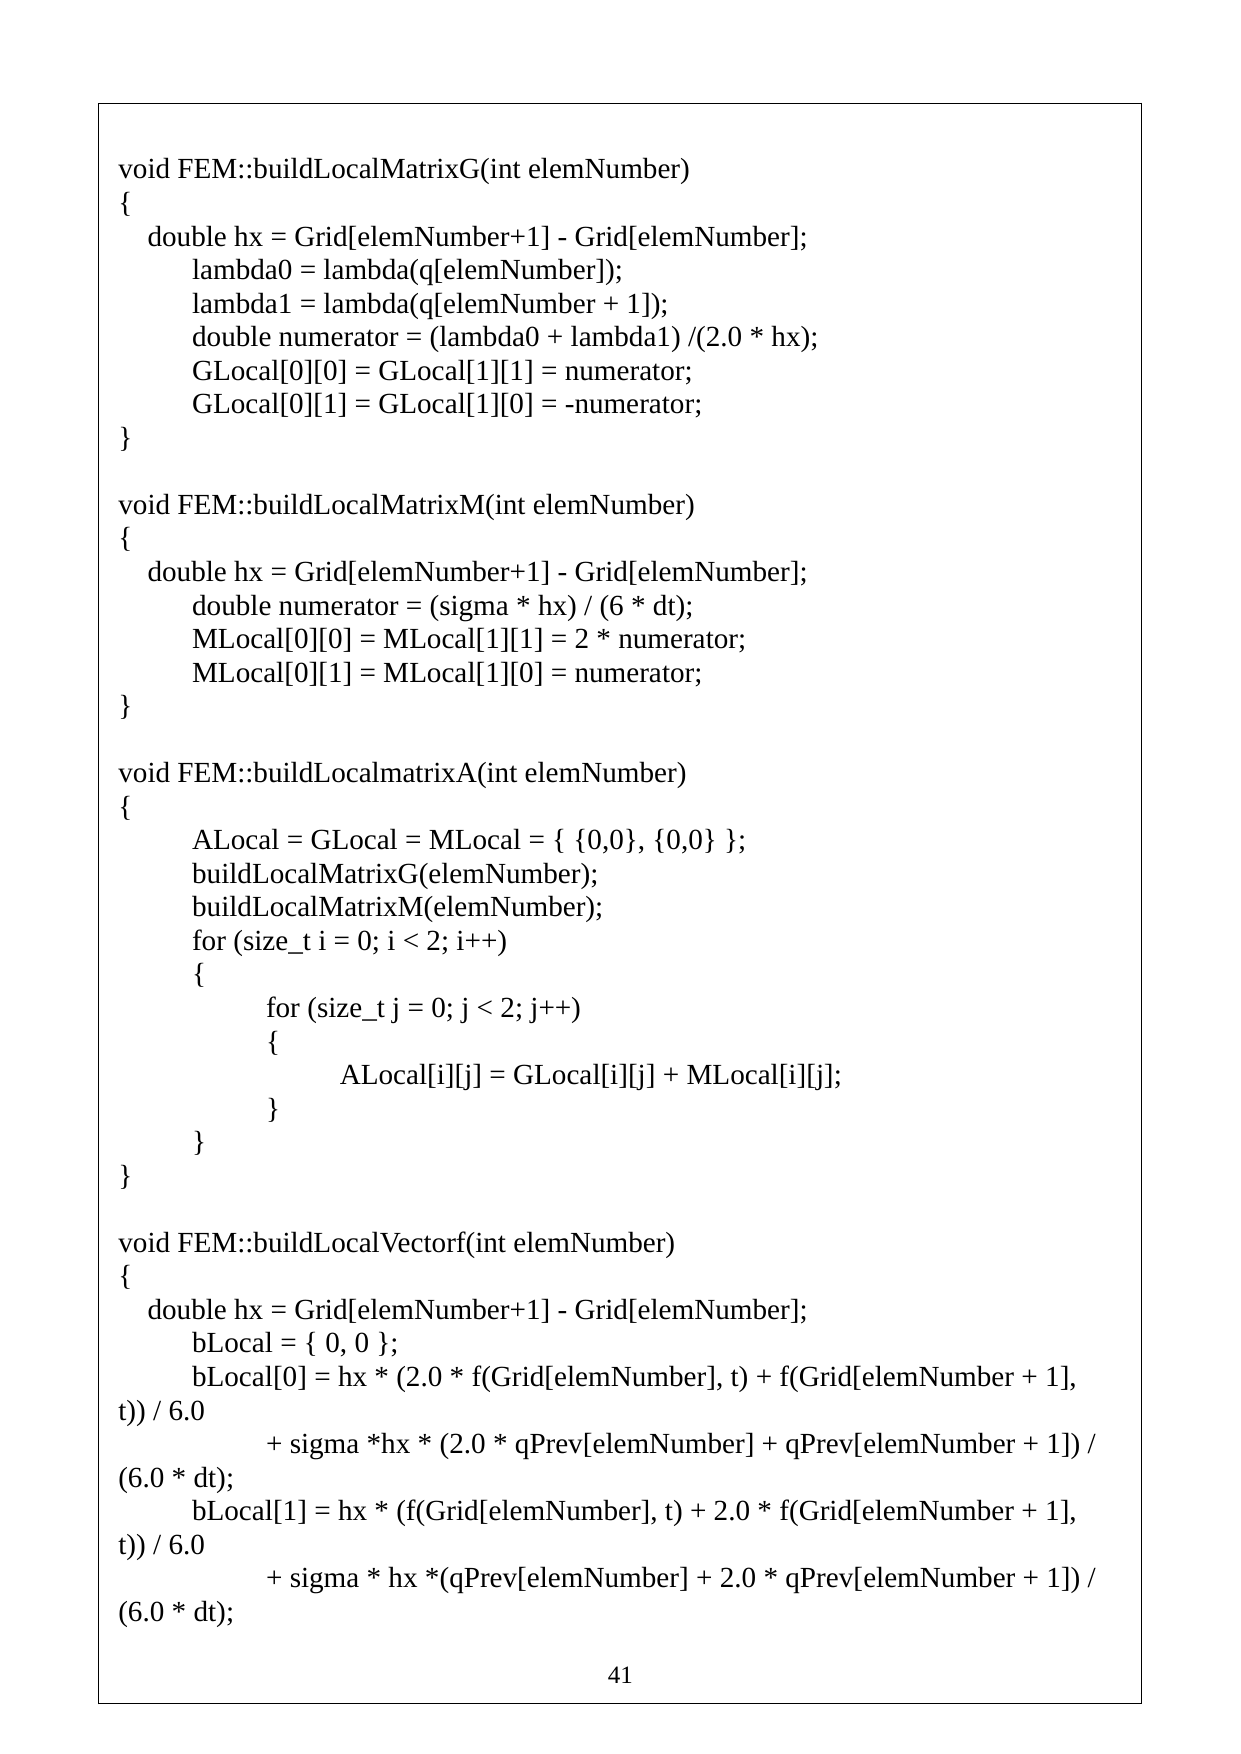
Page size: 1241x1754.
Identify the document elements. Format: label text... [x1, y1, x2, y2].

text double hx = Grid[elemNumber+1] - Grid[elemNumber]; [118, 554, 1122, 588]
text double hx = Grid[elemNumber+1] - Grid[elemNumber]; [118, 1292, 1122, 1326]
text buildLocalMatrixM(elemNumber); [118, 889, 1122, 923]
text } [118, 688, 1122, 722]
text void FEM::buildLocalVectorf(int elemNumber) [118, 1225, 1122, 1258]
text { [118, 1024, 1122, 1057]
text } [118, 1158, 1122, 1191]
text GLocal[0][1] = GLocal[1][0] = -numerator; [118, 386, 1122, 420]
text double numerator = (sigma * hx) / (6 * dt); [118, 588, 1122, 621]
text double numerator = (lambda0 + lambda1) /(2.0 * hx); [118, 319, 1122, 353]
text lambda0 = lambda(q[elemNumber]); [118, 252, 1122, 286]
text } [118, 1124, 1122, 1158]
text { [118, 185, 1122, 219]
text bLocal[1] = hx * (f(Grid[elemNumber], t) + 2.0 * f(Grid[elemNumber + 1], t)) / 6.0 [118, 1493, 1122, 1560]
text GLocal[0][0] = GLocal[1][1] = numerator; [118, 353, 1122, 386]
text buildLocalMatrixG(elemNumber); [118, 856, 1122, 889]
text bLocal = { 0, 0 }; [118, 1326, 1122, 1359]
text for (size_t i = 0; i < 2; i++) [118, 923, 1122, 957]
text void FEM::buildLocalMatrixM(int elemNumber) [118, 487, 1122, 521]
text } [118, 420, 1122, 453]
text void FEM::buildLocalMatrixG(int elemNumber) [118, 152, 1122, 185]
text for (size_t j = 0; j < 2; j++) [118, 990, 1122, 1024]
text { [118, 957, 1122, 990]
text + sigma * hx *(qPrev[elemNumber] + 2.0 * qPrev[elemNumber + 1]) / (6.0 * dt); [118, 1560, 1122, 1627]
text bLocal[0] = hx * (2.0 * f(Grid[elemNumber], t) + f(Grid[elemNumber + 1], t)) / 6.0 [118, 1359, 1122, 1426]
text void FEM::buildLocalmatrixA(int elemNumber) [118, 755, 1122, 789]
text ALocal[i][j] = GLocal[i][j] + MLocal[i][j]; [118, 1057, 1122, 1091]
text { [118, 1258, 1122, 1292]
text lambda1 = lambda(q[elemNumber + 1]); [118, 286, 1122, 319]
text { [118, 521, 1122, 554]
text { [118, 789, 1122, 822]
text } [118, 1091, 1122, 1124]
text + sigma *hx * (2.0 * qPrev[elemNumber] + qPrev[elemNumber + 1]) / (6.0 * dt); [118, 1426, 1122, 1493]
text MLocal[0][1] = MLocal[1][0] = numerator; [118, 655, 1122, 688]
text MLocal[0][0] = MLocal[1][1] = 2 * numerator; [118, 621, 1122, 655]
text ALocal = GLocal = MLocal = { {0,0}, {0,0} }; [118, 822, 1122, 856]
text double hx = Grid[elemNumber+1] - Grid[elemNumber]; [118, 219, 1122, 252]
